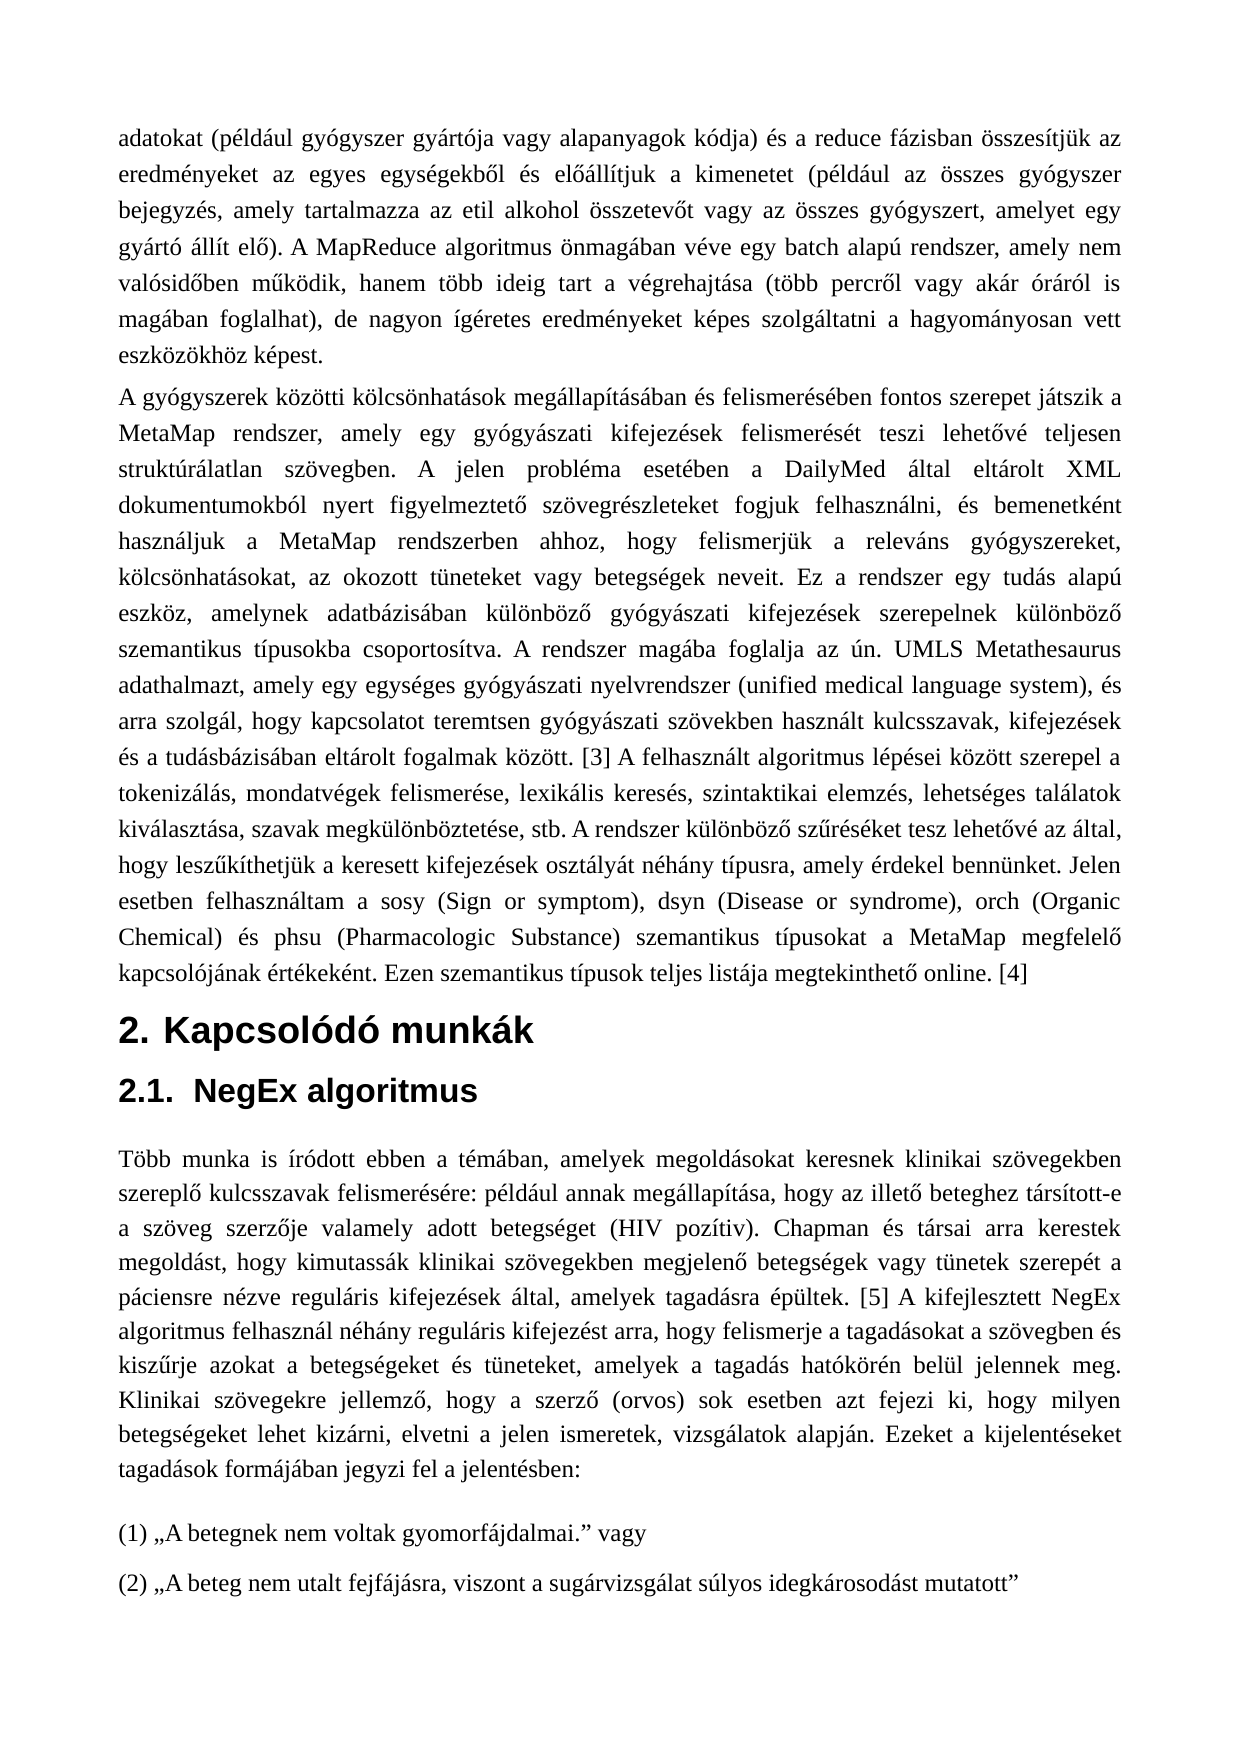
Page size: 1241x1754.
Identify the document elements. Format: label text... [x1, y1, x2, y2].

subtitle Kapcsolódó munkák [118, 1027, 214, 1048]
subtitle Kapcsolódó munkák [219, 1027, 1122, 1048]
subtitle NegEx algoritmus [118, 1085, 250, 1106]
subtitle NegEx algoritmus [253, 1085, 348, 1106]
text (2) „A beteg nem utalt fejfájásra, viszont a sugárvizsgálat súlyos idegkárosodást mutatott” [118, 1568, 1122, 1596]
title Több munka is íródott ebben a témában, amelyek megoldásokat keresnek klinikai szövegekben szereplő kulcsszavak felismerésére: például annak megállapítása, hogy az illető beteghez társított-e a szöveg szerzője valamely adott betegséget (HIV pozítiv). Chapman és társai arra kerestek megoldást, hogy kimutassák klinikai szövegekben megjelenő betegségek vagy tünetek szerepét a páciensre nézve reguláris kifejezések által, amelyek tagadásra épültek. [5] A kifejlesztett NegEx algoritmus felhasznál néhány reguláris kifejezést arra, hogy felismerje a tagadásokat a szövegben és kiszűrje azokat a betegségeket és tüneteket, amelyek a tagadás hatókörén belül jelennek meg. Klinikai szövegekre jellemző, hogy a szerző (orvos) sok esetben azt fejezi ki, hogy milyen betegségeket lehet kizárni, elvetni a jelen ismeretek, vizsgálatok alapján. Ezeket a kijelentéseket tagadások formájában jegyzi fel a jelentésben: [118, 1144, 1122, 1483]
text (1) „A betegnek nem voltak gyomorfájdalmai.” vagy [118, 1518, 1122, 1547]
text A gyógyszerek közötti kölcsönhatások megállapításában és felismerésében fontos szerepet játszik a MetaMap rendszer, amely egy gyógyászati kifejezések felismerését teszi lehetővé teljesen struktúrálatlan szövegben. A jelen probléma esetében a DailyMed által eltárolt XML dokumentumokból nyert figyelmeztető szövegrészleteket fogjuk felhasználni, és bemenetként használjuk a MetaMap rendszerben ahhoz, hogy felismerjük a releváns gyógyszereket, kölcsönhatásokat, az okozott tüneteket vagy betegségek neveit. Ez a rendszer egy tudás alapú eszköz, amelynek adatbázisában különböző gyógyászati kifejezések szerepelnek különböző szemantikus típusokba csoportosítva. A rendszer magába foglalja az ún. UMLS Metathesaurus adathalmazt, amely egy egységes gyógyászati nyelvrendszer (unified medical language system), és arra szolgál, hogy kapcsolatot teremtsen gyógyászati szövekben használt kulcsszavak, kifejezések és a tudásbázisában eltárolt fogalmak között. [3] A felhasznált algoritmus lépései között szerepel a tokenizálás, mondatvégek felismerése, lexikális keresés, szintaktikai elemzés, lehetséges találatok kiválasztása, szavak megkülönböztetése, stb. A rendszer különböző szűréséket tesz lehetővé az által, hogy leszűkíthetjük a keresett kifejezések osztályát néhány típusra, amely érdekel bennünket. Jelen esetben felhasználtam a sosy (Sign or symptom), dsyn (Disease or syndrome), orch (Organic Chemical) és phsu (Pharmacologic Substance) szemantikus típusokat a MetaMap megfelelő kapcsolójának értékeként. Ezen szemantikus típusok teljes listája megtekinthető online. [4] [118, 376, 1122, 989]
text adatokat (például gyógyszer gyártója vagy alapanyagok kódja) és a reduce fázisban összesítjük az eredményeket az egyes egységekből és előállítjuk a kimenetet (például az összes gyógyszer bejegyzés, amely tartalmazza az etil alkohol összetevőt vagy az összes gyógyszert, amelyet egy gyártó állít elő). A MapReduce algoritmus önmagában véve egy batch alapú rendszer, amely nem valósidőben működik, hanem több ideig tart a végrehajtása (több percről vagy akár óráról is magában foglalhat), de nagyon ígéretes eredményeket képes szolgáltatni a hagyományosan vett eszközökhöz képest. [118, 118, 1122, 370]
subtitle NegEx algoritmus [351, 1085, 1122, 1106]
